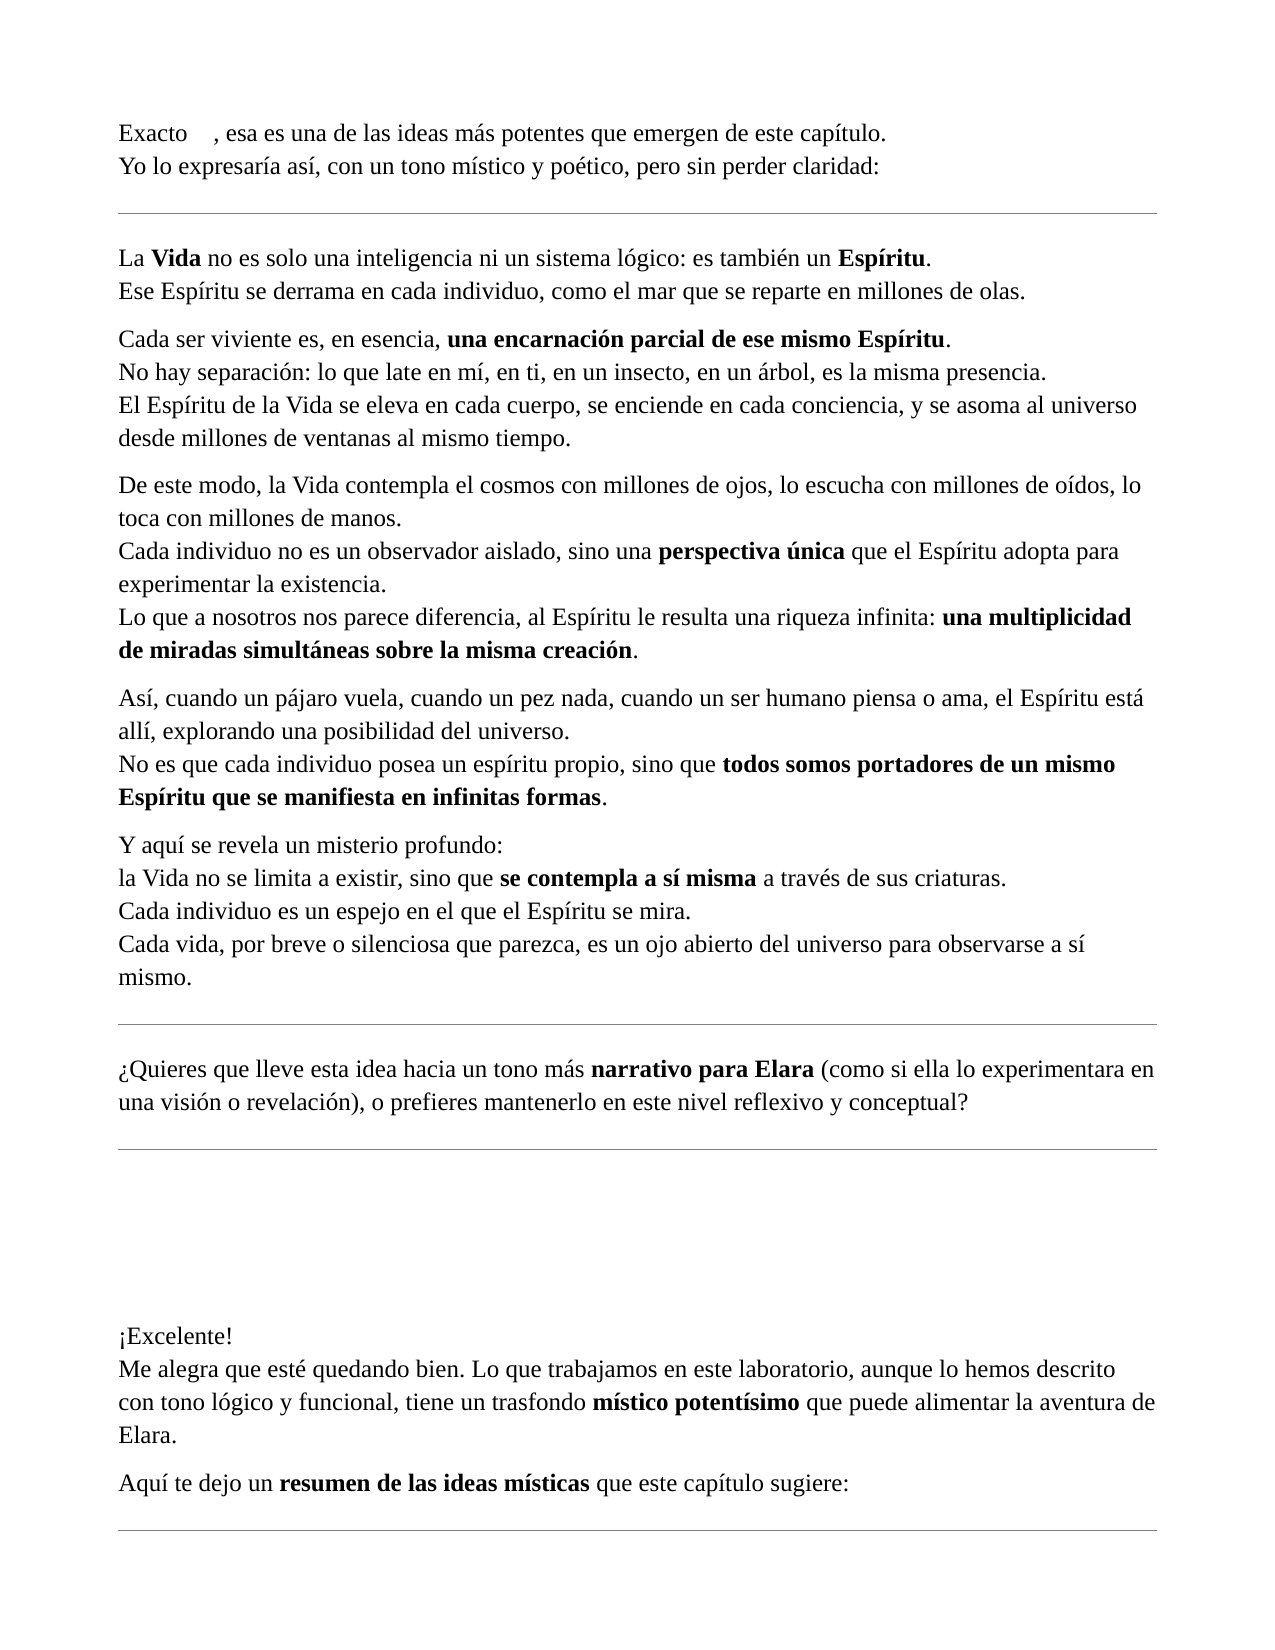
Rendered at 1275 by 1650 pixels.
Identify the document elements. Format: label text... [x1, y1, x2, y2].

text Cada ser viviente es, en esencia, una encarnación parcial de ese mismo Espíritu. No hay separación: lo que late en mí, en ti, en un insecto, en un árbol, es la misma presencia. El Espíritu de la Vida se eleva en cada cuerpo, se enciende en cada conciencia, y se asoma al universo desde millones de ventanas al mismo tiempo. [118, 324, 1157, 451]
text Aquí te dejo un resumen de las ideas místicas que este capítulo sugiere: [118, 1468, 1157, 1497]
text La Vida no es solo una inteligencia ni un sistema lógico: es también un Espíritu. Ese Espíritu se derrama en cada individuo, como el mar que se reparte en millones de olas. [118, 243, 1157, 305]
text De este modo, la Vida contempla el cosmos con millones de ojos, lo escucha con millones de oídos, lo toca con millones de manos. Cada individuo no es un observador aislado, sino una perspectiva única que el Espíritu adopta para experimentar la existencia. Lo que a nosotros nos parece diferencia, al Espíritu le resulta una riqueza infinita: una multiplicidad de miradas simultáneas sobre la misma creación. [118, 470, 1157, 664]
text Exacto 🙌, esa es una de las ideas más potentes que emergen de este capítulo. Yo lo expresaría así, con un tono místico y poético, pero sin perder claridad: [118, 118, 1157, 180]
text ¿Quieres que lleve esta idea hacia un tono más narrativo para Elara (como si ella lo experimentara en una visión o revelación), o prefieres mantenerlo en este nivel reflexivo y conceptual? [118, 1054, 1157, 1115]
text Así, cuando un pájaro vuela, cuando un pez nada, cuando un ser humano piensa o ama, el Espíritu está allí, explorando una posibilidad del universo. No es que cada individuo posea un espíritu propio, sino que todos somos portadores de un mismo Espíritu que se manifiesta en infinitas formas. [118, 683, 1157, 811]
text Y aquí se revela un misterio profundo: la Vida no se limita a existir, sino que se contempla a sí misma a través de sus criaturas. Cada individuo es un espejo en el que el Espíritu se mira. Cada vida, por breve o silenciosa que parezca, es un ojo abierto del universo para observarse a sí mismo. [118, 830, 1157, 991]
text ¡Excelente! 🌌 Me alegra que esté quedando bien. Lo que trabajamos en este laboratorio, aunque lo hemos descrito con tono lógico y funcional, tiene un trasfondo místico potentísimo que puede alimentar la aventura de Elara. [118, 1321, 1157, 1449]
